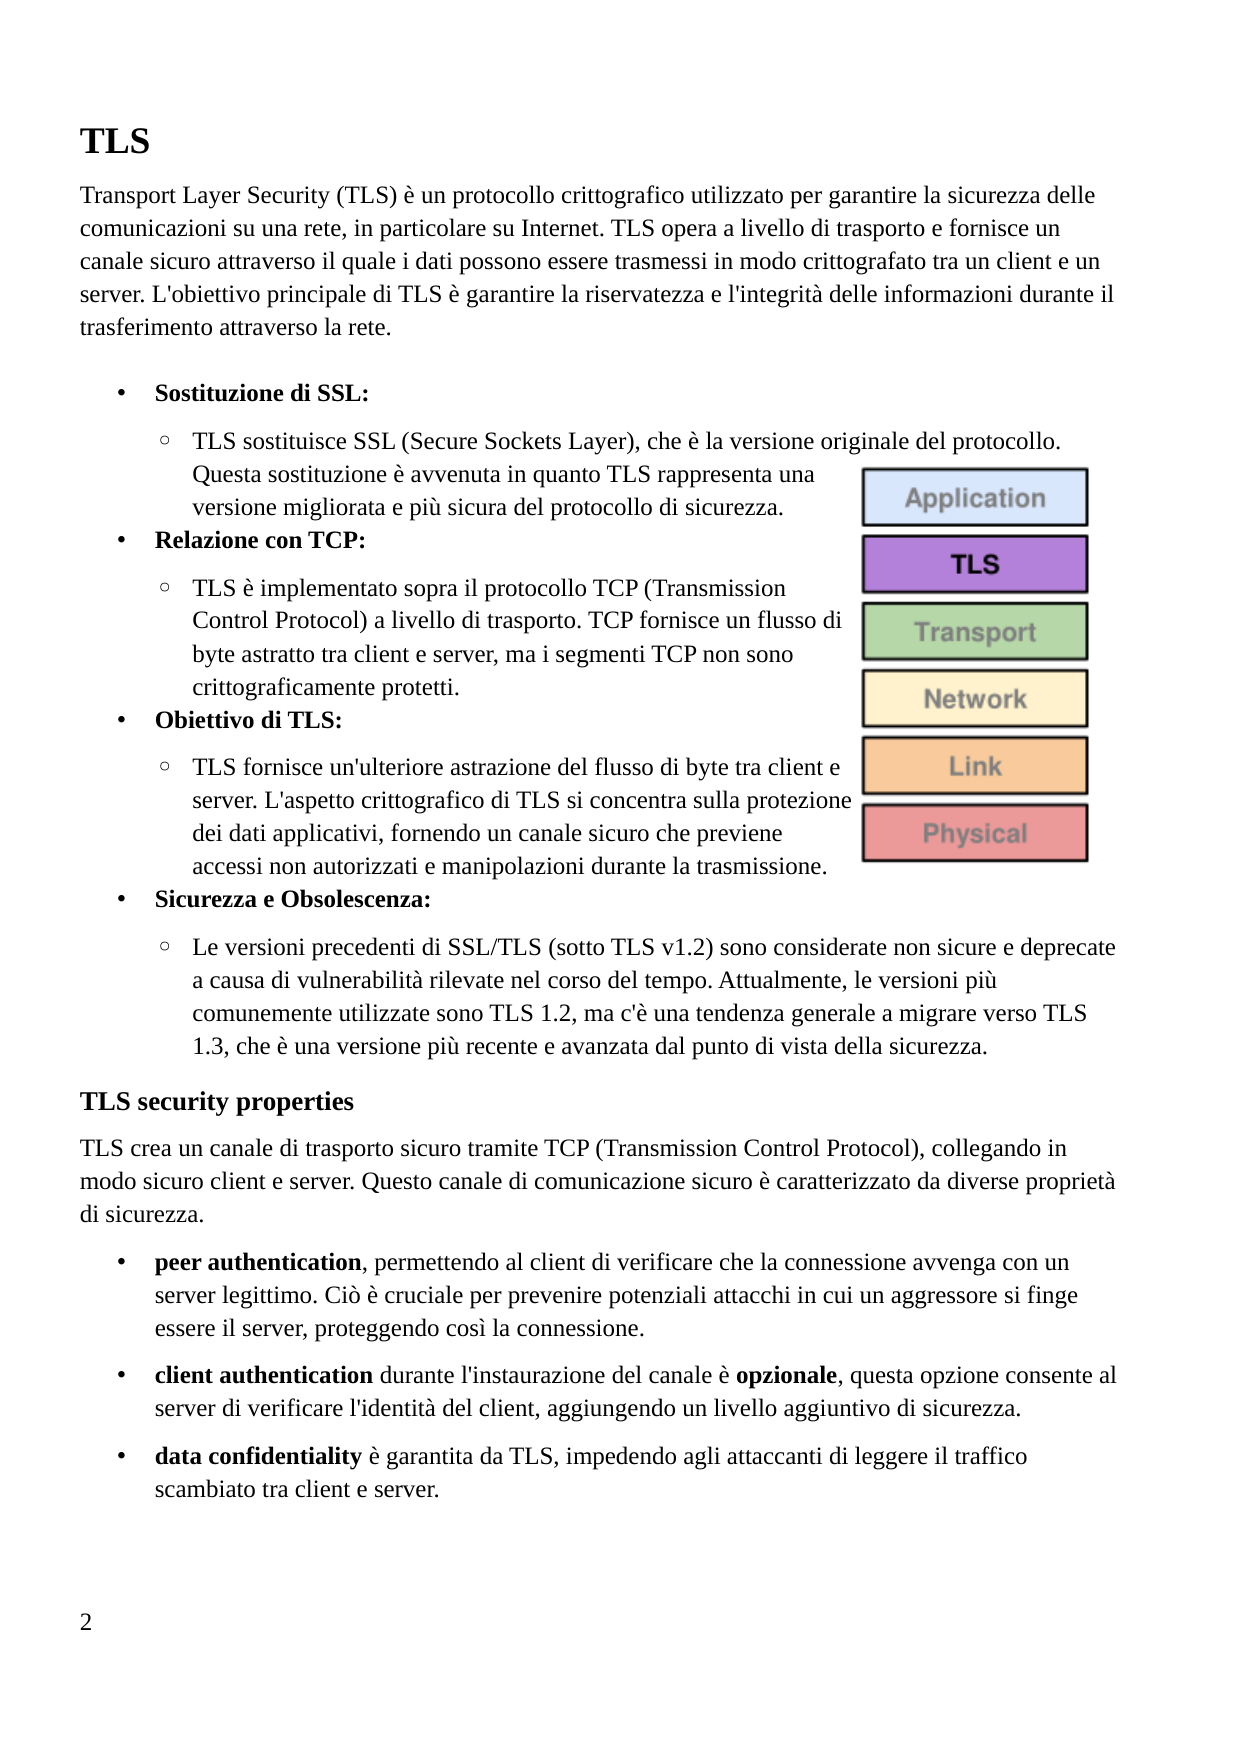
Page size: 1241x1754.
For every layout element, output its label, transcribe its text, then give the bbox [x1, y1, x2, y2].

list [1096, 525, 1122, 554]
list Obiettivo di TLS: [117, 705, 855, 733]
list [1096, 705, 1122, 733]
text TLS crea un canale di trasporto sicuro tramite TCP (Transmission Control Protocol), collegando in modo sicuro client e server. Questo canale di comunicazione sicuro è caratterizzato da diverse proprietà di sicurezza. [79, 1133, 1122, 1228]
list TLS è implementato sopra il protocollo TCP (Transmission Control Protocol) a livello di trasporto. TCP fornisce un flusso di byte astratto tra client e server, ma i segmenti TCP non sono crittograficamente protetti. [154, 573, 855, 700]
list client authentication durante l'instaurazione del canale è opzionale, questa opzione consente al server di verificare l'identità del client, aggiungendo un livello aggiuntivo di sicurezza. [117, 1360, 1122, 1422]
list peer authentication, permettendo al client di verificare che la connessione avvenga con un server legittimo. Ciò è cruciale per prevenire potenziali attacchi in cui un aggressore si finge essere il server, proteggendo così la connessione. [117, 1247, 1122, 1342]
list TLS fornisce un'ulteriore astrazione del flusso di byte tra client e server. L'aspetto crittografico di TLS si concentra sulla protezione dei dati applicativi, fornendo un canale sicuro che previene accessi non autorizzati e manipolazioni durante la trasmissione. [154, 752, 1122, 880]
subtitle TLS security properties [79, 1085, 1122, 1116]
subtitle TLS [79, 118, 1122, 161]
picture [855, 462, 1096, 867]
text Transport Layer Security (TLS) è un protocollo crittografico utilizzato per garantire la sicurezza delle comunicazioni su una rete, in particolare su Internet. TLS opera a livello di trasporto e fornisce un canale sicuro attraverso il quale i dati possono essere trasmessi in modo crittografato tra un client e un server. L'obiettivo principale di TLS è garantire la riservatezza e l'integrità delle informazioni durante il trasferimento attraverso la rete. [79, 180, 1122, 341]
list Le versioni precedenti di SSL/TLS (sotto TLS v1.2) sono considerate non sicure e deprecate a causa di vulnerabilità rilevate nel corso del tempo. Attualmente, le versioni più comunemente utilizzate sono TLS 1.2, ma c'è una tendenza generale a migrare verso TLS 1.3, che è una versione più recente e avanzata dal punto di vista della sicurezza. [154, 932, 1122, 1060]
list Relazione con TCP: [117, 525, 855, 554]
list Sicurezza e Obsolescenza: [117, 884, 1122, 913]
list data confidentiality è garantita da TLS, impedendo agli attaccanti di leggere il traffico scambiato tra client e server. [117, 1441, 1122, 1503]
list Sostituzione di SSL: [117, 378, 1122, 407]
list TLS sostituisce SSL (Secure Sockets Layer), che è la versione originale del protocollo. Questa sostituzione è avvenuta in quanto TLS rappresenta una versione migliorata e più sicura del protocollo di sicurezza. [154, 426, 1122, 521]
